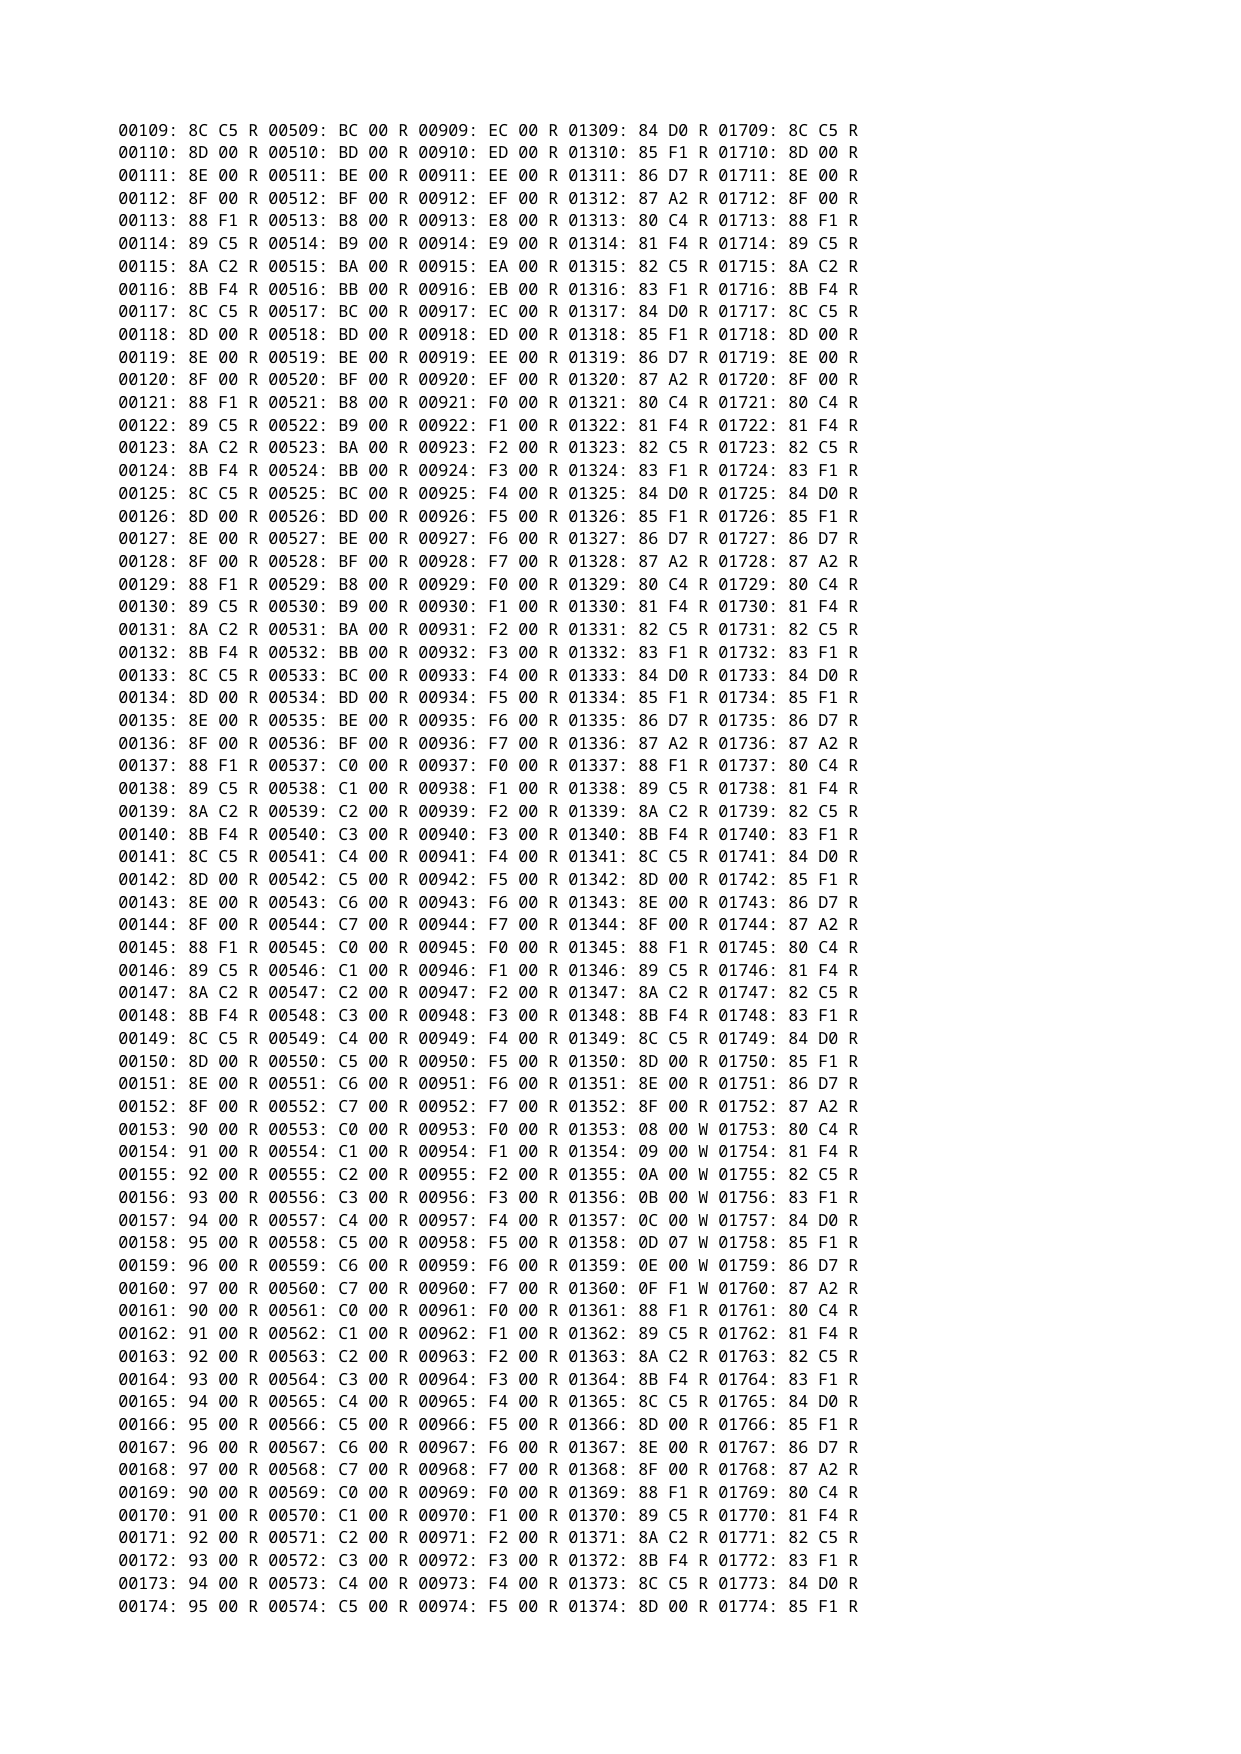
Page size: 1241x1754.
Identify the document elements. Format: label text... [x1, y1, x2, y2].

text 00109: 8C C5 R 00509: BC 00 R 00909: EC 00 R 01309: 84 D0 R 01709: 8C C5 R 00110: 8D 00 R 00510: BD 00 R 00910: ED 00 R 01310: 85 F1 R 01710: 8D 00 R 00111: 8E 00 R 00511: BE 00 R 00911: EE 00 R 01311: 86 D7 R 01711: 8E 00 R 00112: 8F 00 R 00512: BF 00 R 00912: EF 00 R 01312: 87 A2 R 01712: 8F 00 R 00113: 88 F1 R 00513: B8 00 R 00913: E8 00 R 01313: 80 C4 R 01713: 88 F1 R 00114: 89 C5 R 00514: B9 00 R 00914: E9 00 R 01314: 81 F4 R 01714: 89 C5 R 00115: 8A C2 R 00515: BA 00 R 00915: EA 00 R 01315: 82 C5 R 01715: 8A C2 R 00116: 8B F4 R 00516: BB 00 R 00916: EB 00 R 01316: 83 F1 R 01716: 8B F4 R 00117: 8C C5 R 00517: BC 00 R 00917: EC 00 R 01317: 84 D0 R 01717: 8C C5 R 00118: 8D 00 R 00518: BD 00 R 00918: ED 00 R 01318: 85 F1 R 01718: 8D 00 R 00119: 8E 00 R 00519: BE 00 R 00919: EE 00 R 01319: 86 D7 R 01719: 8E 00 R 00120: 8F 00 R 00520: BF 00 R 00920: EF 00 R 01320: 87 A2 R 01720: 8F 00 R 00121: 88 F1 R 00521: B8 00 R 00921: F0 00 R 01321: 80 C4 R 01721: 80 C4 R 00122: 89 C5 R 00522: B9 00 R 00922: F1 00 R 01322: 81 F4 R 01722: 81 F4 R 00123: 8A C2 R 00523: BA 00 R 00923: F2 00 R 01323: 82 C5 R 01723: 82 C5 R 00124: 8B F4 R 00524: BB 00 R 00924: F3 00 R 01324: 83 F1 R 01724: 83 F1 R 00125: 8C C5 R 00525: BC 00 R 00925: F4 00 R 01325: 84 D0 R 01725: 84 D0 R 00126: 8D 00 R 00526: BD 00 R 00926: F5 00 R 01326: 85 F1 R 01726: 85 F1 R 00127: 8E 00 R 00527: BE 00 R 00927: F6 00 R 01327: 86 D7 R 01727: 86 D7 R 00128: 8F 00 R 00528: BF 00 R 00928: F7 00 R 01328: 87 A2 R 01728: 87 A2 R 00129: 88 F1 R 00529: B8 00 R 00929: F0 00 R 01329: 80 C4 R 01729: 80 C4 R 00130: 89 C5 R 00530: B9 00 R 00930: F1 00 R 01330: 81 F4 R 01730: 81 F4 R 00131: 8A C2 R 00531: BA 00 R 00931: F2 00 R 01331: 82 C5 R 01731: 82 C5 R 00132: 8B F4 R 00532: BB 00 R 00932: F3 00 R 01332: 83 F1 R 01732: 83 F1 R 00133: 8C C5 R 00533: BC 00 R 00933: F4 00 R 01333: 84 D0 R 01733: 84 D0 R 00134: 8D 00 R 00534: BD 00 R 00934: F5 00 R 01334: 85 F1 R 01734: 85 F1 R 00135: 8E 00 R 00535: BE 00 R 00935: F6 00 R 01335: 86 D7 R 01735: 86 D7 R 00136: 8F 00 R 00536: BF 00 R 00936: F7 00 R 01336: 87 A2 R 01736: 87 A2 R 00137: 88 F1 R 00537: C0 00 R 00937: F0 00 R 01337: 88 F1 R 01737: 80 C4 R 00138: 89 C5 R 00538: C1 00 R 00938: F1 00 R 01338: 89 C5 R 01738: 81 F4 R 00139: 8A C2 R 00539: C2 00 R 00939: F2 00 R 01339: 8A C2 R 01739: 82 C5 R 00140: 8B F4 R 00540: C3 00 R 00940: F3 00 R 01340: 8B F4 R 01740: 83 F1 R 00141: 8C C5 R 00541: C4 00 R 00941: F4 00 R 01341: 8C C5 R 01741: 84 D0 R 00142: 8D 00 R 00542: C5 00 R 00942: F5 00 R 01342: 8D 00 R 01742: 85 F1 R 00143: 8E 00 R 00543: C6 00 R 00943: F6 00 R 01343: 8E 00 R 01743: 86 D7 R 00144: 8F 00 R 00544: C7 00 R 00944: F7 00 R 01344: 8F 00 R 01744: 87 A2 R 00145: 88 F1 R 00545: C0 00 R 00945: F0 00 R 01345: 88 F1 R 01745: 80 C4 R 00146: 89 C5 R 00546: C1 00 R 00946: F1 00 R 01346: 89 C5 R 01746: 81 F4 R 00147: 8A C2 R 00547: C2 00 R 00947: F2 00 R 01347: 8A C2 R 01747: 82 C5 R 00148: 8B F4 R 00548: C3 00 R 00948: F3 00 R 01348: 8B F4 R 01748: 83 F1 R 00149: 8C C5 R 00549: C4 00 R 00949: F4 00 R 01349: 8C C5 R 01749: 84 D0 R 00150: 8D 00 R 00550: C5 00 R 00950: F5 00 R 01350: 8D 00 R 01750: 85 F1 R 00151: 8E 00 R 00551: C6 00 R 00951: F6 00 R 01351: 8E 00 R 01751: 86 D7 R 00152: 8F 00 R 00552: C7 00 R 00952: F7 00 R 01352: 8F 00 R 01752: 87 A2 R 00153: 90 00 R 00553: C0 00 R 00953: F0 00 R 01353: 08 00 W 01753: 80 C4 R 00154: 91 00 R 00554: C1 00 R 00954: F1 00 R 01354: 09 00 W 01754: 81 F4 R 00155: 92 00 R 00555: C2 00 R 00955: F2 00 R 01355: 0A 00 W 01755: 82 C5 R 00156: 93 00 R 00556: C3 00 R 00956: F3 00 R 01356: 0B 00 W 01756: 83 F1 R 00157: 94 00 R 00557: C4 00 R 00957: F4 00 R 01357: 0C 00 W 01757: 84 D0 R 00158: 95 00 R 00558: C5 00 R 00958: F5 00 R 01358: 0D 07 W 01758: 85 F1 R 00159: 96 00 R 00559: C6 00 R 00959: F6 00 R 01359: 0E 00 W 01759: 86 D7 R 00160: 97 00 R 00560: C7 00 R 00960: F7 00 R 01360: 0F F1 W 01760: 87 A2 R 00161: 90 00 R 00561: C0 00 R 00961: F0 00 R 01361: 88 F1 R 01761: 80 C4 R 00162: 91 00 R 00562: C1 00 R 00962: F1 00 R 01362: 89 C5 R 01762: 81 F4 R 00163: 92 00 R 00563: C2 00 R 00963: F2 00 R 01363: 8A C2 R 01763: 82 C5 R 00164: 93 00 R 00564: C3 00 R 00964: F3 00 R 01364: 8B F4 R 01764: 83 F1 R 00165: 94 00 R 00565: C4 00 R 00965: F4 00 R 01365: 8C C5 R 01765: 84 D0 R 00166: 95 00 R 00566: C5 00 R 00966: F5 00 R 01366: 8D 00 R 01766: 85 F1 R 00167: 96 00 R 00567: C6 00 R 00967: F6 00 R 01367: 8E 00 R 01767: 86 D7 R 00168: 97 00 R 00568: C7 00 R 00968: F7 00 R 01368: 8F 00 R 01768: 87 A2 R 00169: 90 00 R 00569: C0 00 R 00969: F0 00 R 01369: 88 F1 R 01769: 80 C4 R 00170: 91 00 R 00570: C1 00 R 00970: F1 00 R 01370: 89 C5 R 01770: 81 F4 R 00171: 92 00 R 00571: C2 00 R 00971: F2 00 R 01371: 8A C2 R 01771: 82 C5 R 00172: 93 00 R 00572: C3 00 R 00972: F3 00 R 01372: 8B F4 R 01772: 83 F1 R 00173: 94 00 R 00573: C4 00 R 00973: F4 00 R 01373: 8C C5 R 01773: 84 D0 R 00174: 95 00 R 00574: C5 00 R 00974: F5 00 R 01374: 8D 00 R 01774: 85 F1 R [118, 118, 1122, 1617]
